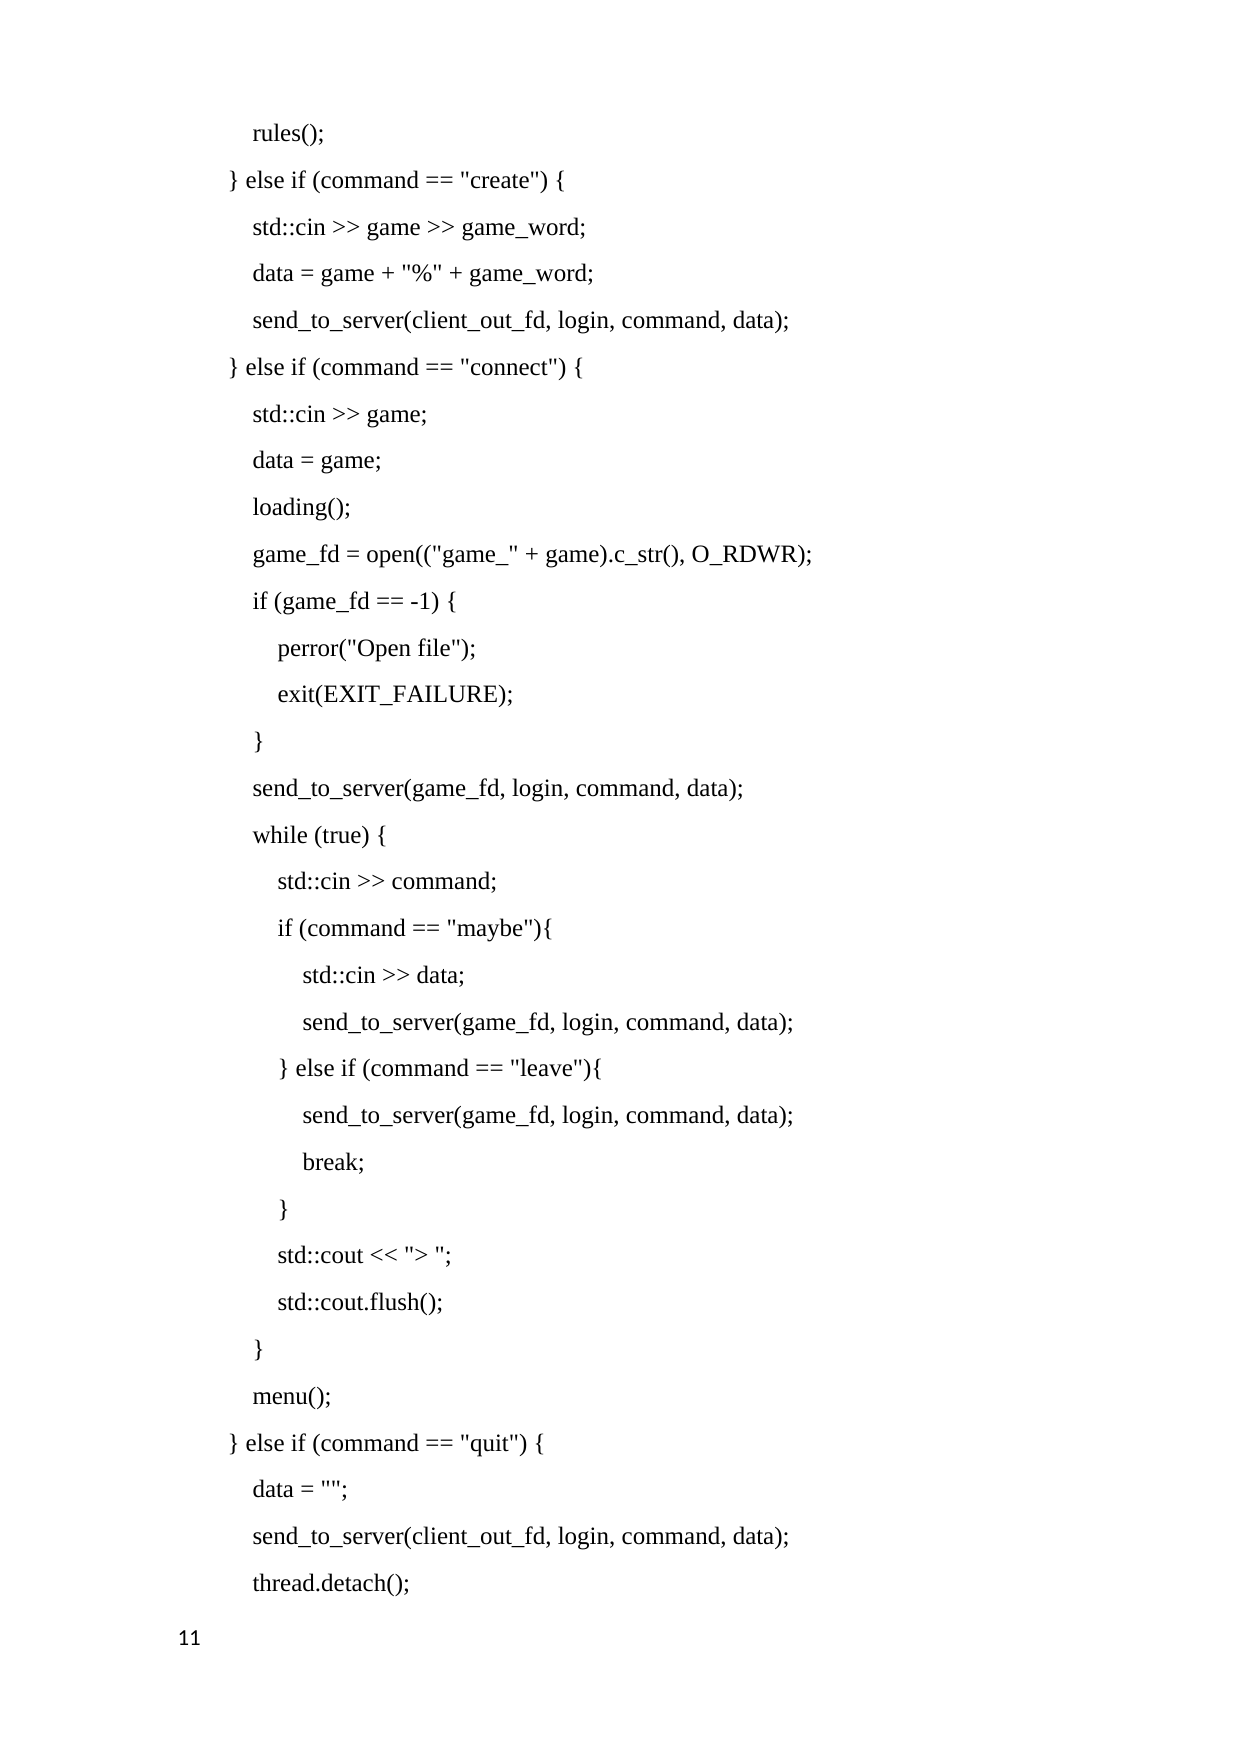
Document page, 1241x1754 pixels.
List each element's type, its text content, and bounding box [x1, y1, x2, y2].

text } [177, 726, 1152, 755]
text std::cout.flush(); [177, 1287, 1152, 1316]
text std::cin >> game >> game_word; [177, 212, 1152, 240]
text } [177, 1194, 1152, 1223]
text std::cin >> game; [177, 399, 1152, 427]
text rules(); [177, 118, 1152, 147]
text while (true) { [177, 820, 1152, 848]
text std::cout << "> "; [177, 1241, 1152, 1269]
text send_to_server(game_fd, login, command, data); [177, 1007, 1152, 1036]
text send_to_server(client_out_fd, login, command, data); [177, 1521, 1152, 1550]
text std::cin >> command; [177, 866, 1152, 895]
text if (command == "maybe"){ [177, 913, 1152, 942]
text game_fd = open(("game_" + game).c_str(), O_RDWR); [177, 539, 1152, 568]
text } [177, 1334, 1152, 1363]
text data = ""; [177, 1474, 1152, 1503]
text } else if (command == "connect") { [177, 352, 1152, 381]
text break; [177, 1147, 1152, 1176]
text loading(); [177, 492, 1152, 521]
text } else if (command == "leave"){ [177, 1053, 1152, 1082]
text } else if (command == "create") { [177, 165, 1152, 194]
text std::cin >> data; [177, 960, 1152, 989]
text menu(); [177, 1381, 1152, 1410]
text data = game; [177, 446, 1152, 474]
text thread.detach(); [177, 1568, 1152, 1597]
text if (game_fd == -1) { [177, 586, 1152, 614]
text } else if (command == "quit") { [177, 1428, 1152, 1456]
text exit(EXIT_FAILURE); [177, 679, 1152, 708]
text perror("Open file"); [177, 633, 1152, 661]
text send_to_server(game_fd, login, command, data); [177, 773, 1152, 802]
text send_to_server(client_out_fd, login, command, data); [177, 305, 1152, 334]
text data = game + "%" + game_word; [177, 258, 1152, 287]
text send_to_server(game_fd, login, command, data); [177, 1100, 1152, 1129]
